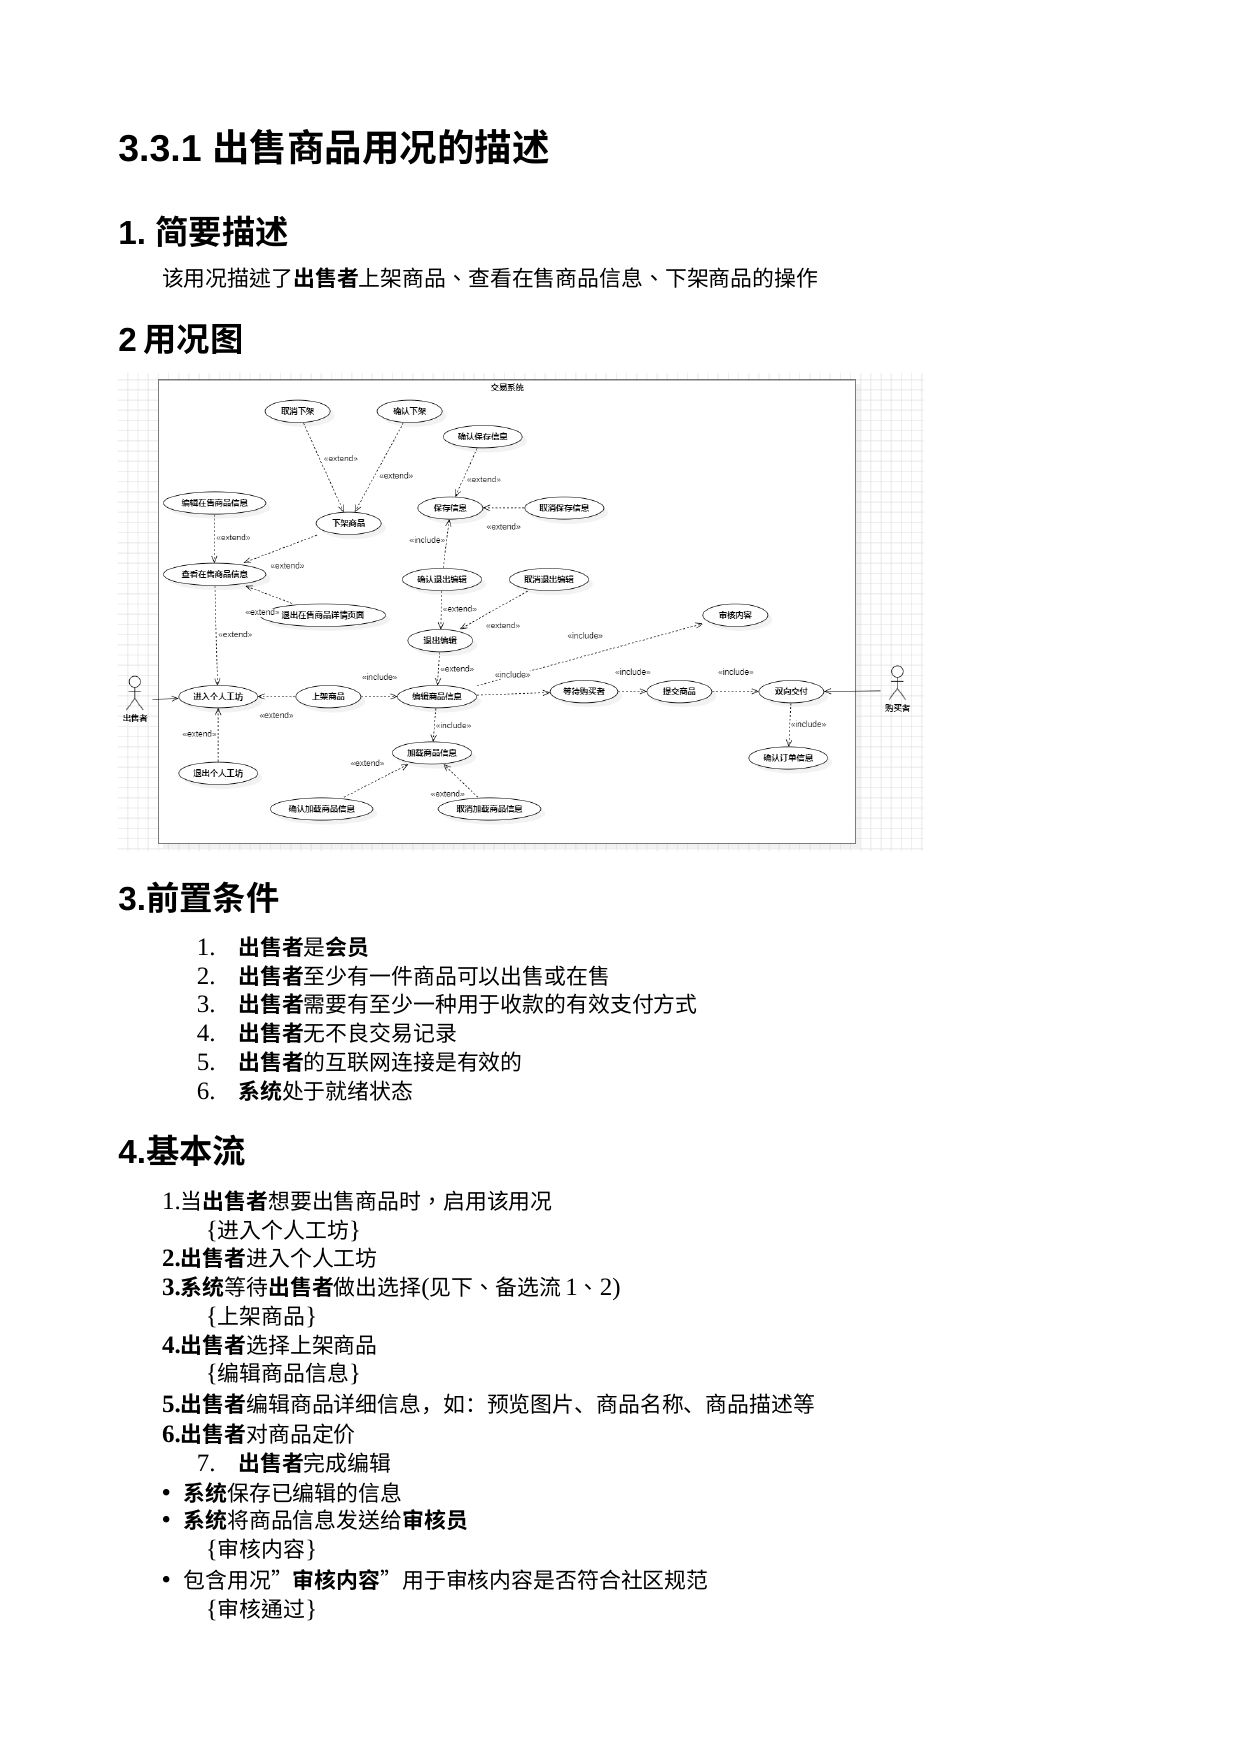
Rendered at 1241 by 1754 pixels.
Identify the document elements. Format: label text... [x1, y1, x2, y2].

list 系统处于就绪状态 [197, 1076, 1122, 1104]
text {审核内容} [162, 1534, 1122, 1563]
list 出售者的互联网连接是有效的 [197, 1047, 1122, 1076]
list 系统将商品信息发送给审核员 [162, 1508, 1122, 1534]
text {审核通过} [162, 1594, 1122, 1623]
list 6.出售者对商品定价 [162, 1419, 1122, 1448]
list 3.系统等待出售者做出选择(见下、备选流1、2) [162, 1272, 1122, 1301]
list 5.出售者编辑商品详细信息，如：预览图片、商品名称、商品描述等 [162, 1387, 1122, 1419]
text {进入个人工坊} [162, 1215, 1122, 1243]
list 出售者是会员 [197, 932, 1122, 961]
subtitle 1. 简要描述 [118, 206, 1122, 254]
list 出售者无不良交易记录 [197, 1018, 1122, 1047]
text {上架商品} [162, 1301, 1122, 1330]
list 出售者完成编辑 [197, 1448, 1122, 1476]
list 4.出售者选择上架商品 [162, 1330, 1122, 1358]
list 1.当出售者想要出售商品时，启用该用况 [162, 1186, 1122, 1215]
subtitle 4.基本流 [118, 1125, 1122, 1173]
subtitle 3.前置条件 [118, 871, 1122, 919]
list 出售者至少有一件商品可以出售或在售 [197, 961, 1122, 989]
subtitle 2用况图 [118, 313, 1122, 361]
subtitle 3.3.1 出售商品用况的描述 [118, 118, 1122, 172]
list 2.出售者进入个人工坊 [162, 1243, 1122, 1272]
text 该用况描述了出售者上架商品、查看在售商品信息、下架商品的操作 [118, 266, 1122, 292]
text {编辑商品信息} [162, 1358, 1122, 1387]
picture [118, 373, 924, 851]
list 出售者需要有至少一种用于收款的有效支付方式 [197, 989, 1122, 1018]
list 包含用况”审核内容”用于审核内容是否符合社区规范 [162, 1563, 1122, 1594]
list 系统保存已编辑的信息 [162, 1476, 1122, 1508]
